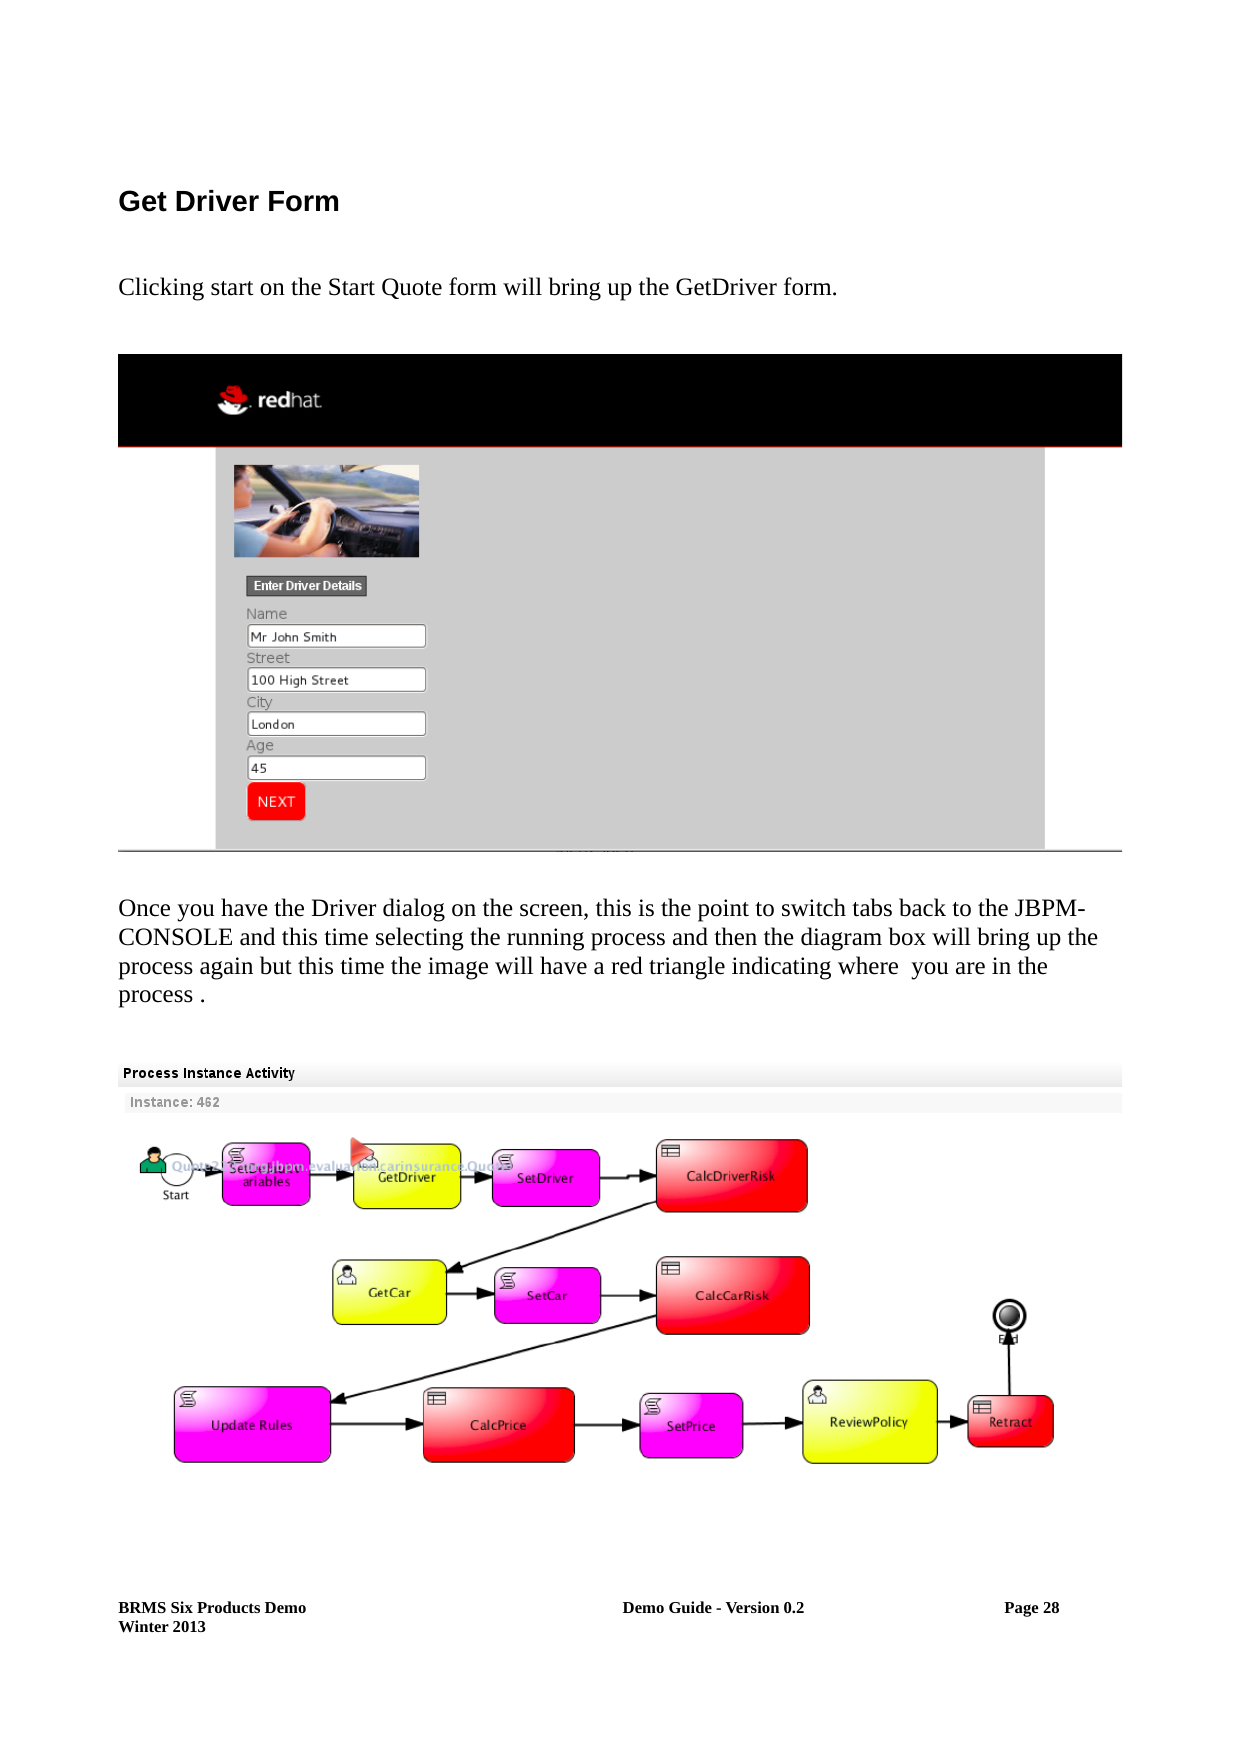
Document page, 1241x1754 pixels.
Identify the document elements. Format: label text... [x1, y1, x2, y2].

picture [118, 354, 1123, 852]
text Clicking start on the Start Quote form will bring up the GetDriver form. [118, 272, 1122, 300]
subtitle Get Driver Form [118, 184, 1122, 218]
text Once you have the Driver dialog on the screen, this is the point to switch tabs back to the JBPM-CONSOLE and this time selecting the running process and then the diagram box will bring up the process again but this time the image will have a red triangle indicating where you are in the process . [118, 893, 1122, 1008]
picture [118, 1062, 1123, 1532]
